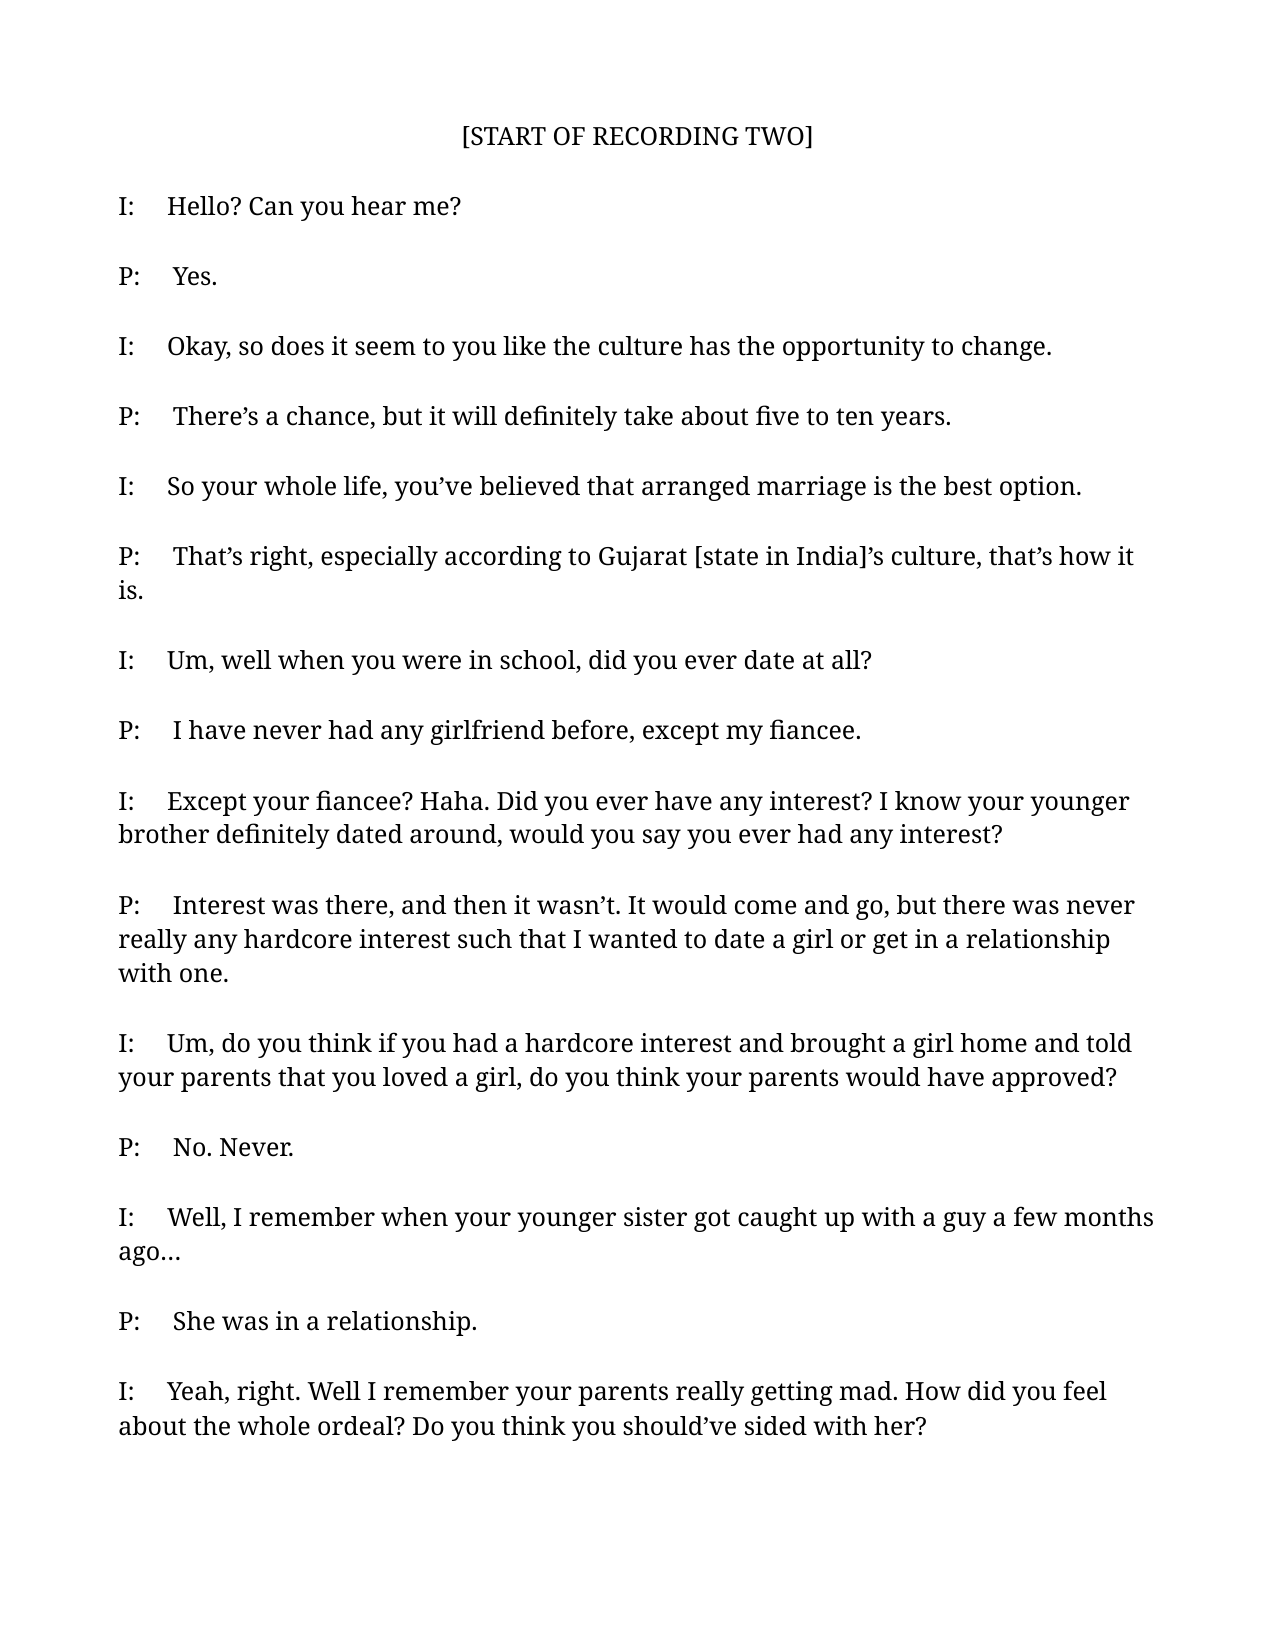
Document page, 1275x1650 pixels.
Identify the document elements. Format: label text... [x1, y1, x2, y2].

text P: She was in a relationship. [118, 1304, 1157, 1338]
text I: Um, do you think if you had a hardcore interest and brought a girl home and told your parents that you loved a girl, do you think your parents would have approved? [118, 1026, 1157, 1094]
text I: Okay, so does it seem to you like the culture has the opportunity to change. [118, 328, 1157, 362]
text I: Yeah, right. Well I remember your parents really getting mad. How did you feel about the whole ordeal? Do you think you should’ve sided with her? [118, 1374, 1157, 1442]
text I: So your whole life, you’ve believed that arranged marriage is the best option. [118, 469, 1157, 503]
text P: I have never had any girlfriend before, except my fiancee. [118, 713, 1157, 747]
text [START OF RECORDING TWO] [118, 118, 1157, 152]
text I: Well, I remember when your younger sister got caught up with a guy a few months ago… [118, 1200, 1157, 1268]
text I: Um, well when you were in school, did you ever date at all? [118, 643, 1157, 677]
text P: There’s a chance, but it will definitely take about five to ten years. [118, 398, 1157, 433]
text P: No. Never. [118, 1130, 1157, 1164]
text P: That’s right, especially according to Gujarat [state in India]’s culture, that’s how it is. [118, 539, 1157, 607]
text I: Hello? Can you hear me? [118, 188, 1157, 222]
text P: Interest was there, and then it wasn’t. It would come and go, but there was never really any hardcore interest such that I wanted to date a girl or get in a relationship with one. [118, 887, 1157, 989]
text I: Except your fiancee? Haha. Did you ever have any interest? I know your younger brother definitely dated around, would you say you ever had any interest? [118, 783, 1157, 851]
text P: Yes. [118, 258, 1157, 292]
